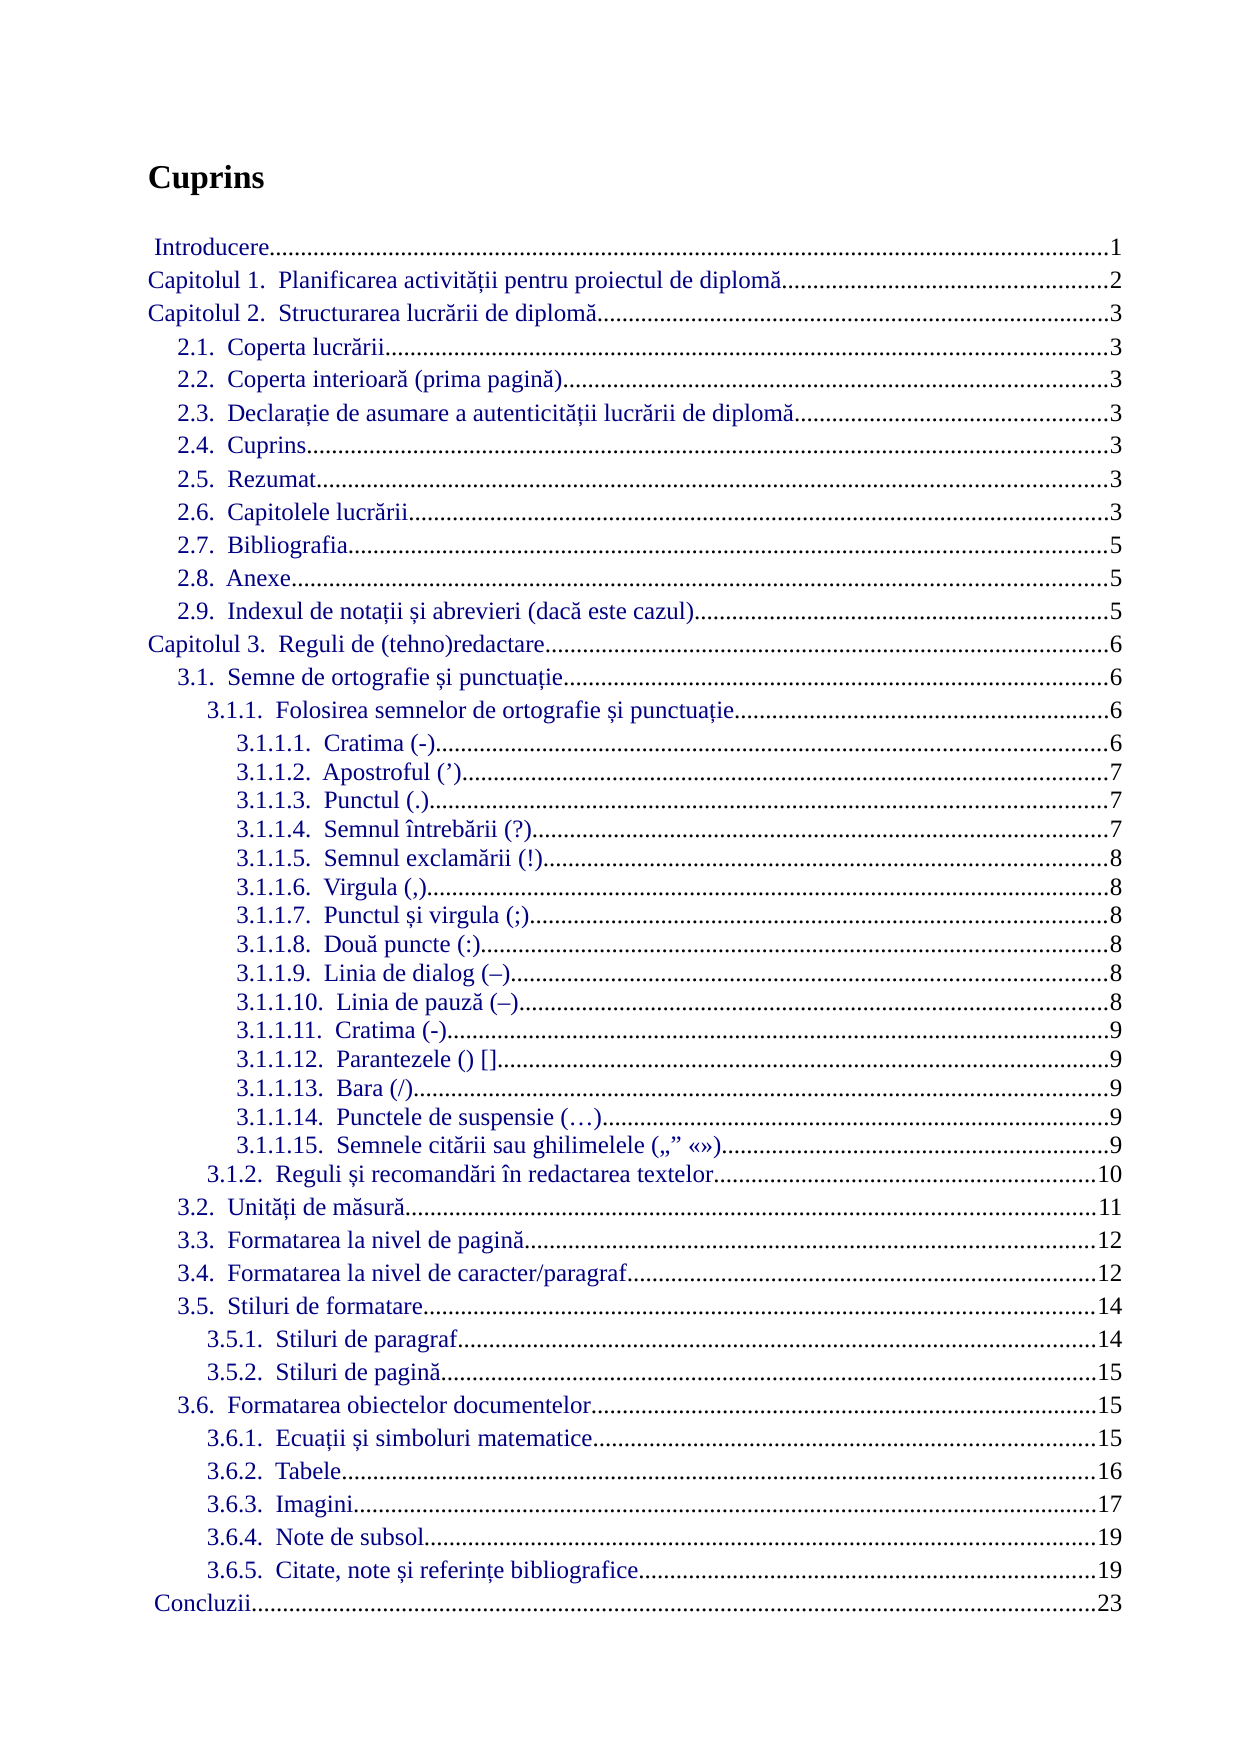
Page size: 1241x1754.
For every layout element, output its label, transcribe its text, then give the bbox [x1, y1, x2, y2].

text 3.4. Formatarea la nivel de caracter/paragraf 12 [177, 1258, 1122, 1287]
text 3.6.2. Tabele 16 [207, 1456, 1122, 1485]
text 2.3. Declarație de asumare a autenticității lucrării de diplomă 3 [177, 398, 1122, 426]
text 3.5.2. Stiluri de pagină 15 [207, 1357, 1122, 1386]
text Capitolul 3. Reguli de (tehno)redactare 6 [148, 629, 1122, 657]
text 3.1.2. Reguli și recomandări în redactarea textelor 10 [207, 1159, 1122, 1188]
text 2.6. Capitolele lucrării 3 [177, 497, 1122, 525]
subtitle Cuprins [148, 157, 1122, 195]
text 3.1.1.5. Semnul exclamării (!) 8 [236, 843, 1122, 872]
text 3.1.1.11. Cratima (-) 9 [236, 1015, 1122, 1044]
text 3.1.1.15. Semnele citării sau ghilimelele („” «») 9 [236, 1130, 1122, 1159]
text Capitolul 2. Structurarea lucrării de diplomă 3 [148, 298, 1122, 327]
text 3.6.4. Note de subsol 19 [207, 1522, 1122, 1551]
text Introducere 1 [148, 232, 1122, 261]
text 3.1.1.9. Linia de dialog (–) 8 [236, 958, 1122, 987]
text 2.7. Bibliografia 5 [177, 530, 1122, 558]
text 2.1. Coperta lucrării 3 [177, 332, 1122, 360]
text 3.1.1. Folosirea semnelor de ortografie și punctuație 6 [207, 695, 1122, 723]
text 3.3. Formatarea la nivel de pagină 12 [177, 1225, 1122, 1254]
text 3.1.1.3. Punctul (.) 7 [236, 785, 1122, 814]
text 3.1.1.13. Bara (/) 9 [236, 1073, 1122, 1102]
text 3.1.1.1. Cratima (-) 6 [236, 728, 1122, 757]
text Capitolul 1. Planificarea activității pentru proiectul de diplomă 2 [148, 266, 1122, 294]
text 2.4. Cuprins 3 [177, 431, 1122, 459]
text 3.1.1.4. Semnul întrebării (?) 7 [236, 814, 1122, 843]
text 3.1. Semne de ortografie și punctuație 6 [177, 662, 1122, 691]
text 3.1.1.12. Parantezele () [] 9 [236, 1044, 1122, 1073]
text 3.5.1. Stiluri de paragraf 14 [207, 1324, 1122, 1353]
text 2.5. Rezumat 3 [177, 464, 1122, 492]
text 3.6.1. Ecuații și simboluri matematice 15 [207, 1423, 1122, 1452]
text 3.1.1.8. Două puncte (:) 8 [236, 929, 1122, 958]
text 3.6. Formatarea obiectelor documentelor 15 [177, 1390, 1122, 1419]
text 2.2. Coperta interioară (prima pagină) 3 [177, 364, 1122, 393]
text 3.1.1.14. Punctele de suspensie (…) 9 [236, 1102, 1122, 1130]
text 3.6.3. Imagini 17 [207, 1489, 1122, 1518]
text 3.5. Stiluri de formatare 14 [177, 1291, 1122, 1320]
text 3.1.1.10. Linia de pauză (–) 8 [236, 987, 1122, 1015]
text 3.1.1.2. Apostroful (’) 7 [236, 757, 1122, 785]
text 3.6.5. Citate, note și referințe bibliografice 19 [207, 1555, 1122, 1584]
text 2.8. Anexe 5 [177, 563, 1122, 591]
text Concluzii 23 [148, 1588, 1122, 1617]
text 2.9. Indexul de notații și abrevieri (dacă este cazul) 5 [177, 596, 1122, 624]
text 3.1.1.6. Virgula (,) 8 [236, 872, 1122, 900]
text 3.2. Unități de măsură 11 [177, 1192, 1122, 1221]
text 3.1.1.7. Punctul și virgula (;) 8 [236, 900, 1122, 929]
